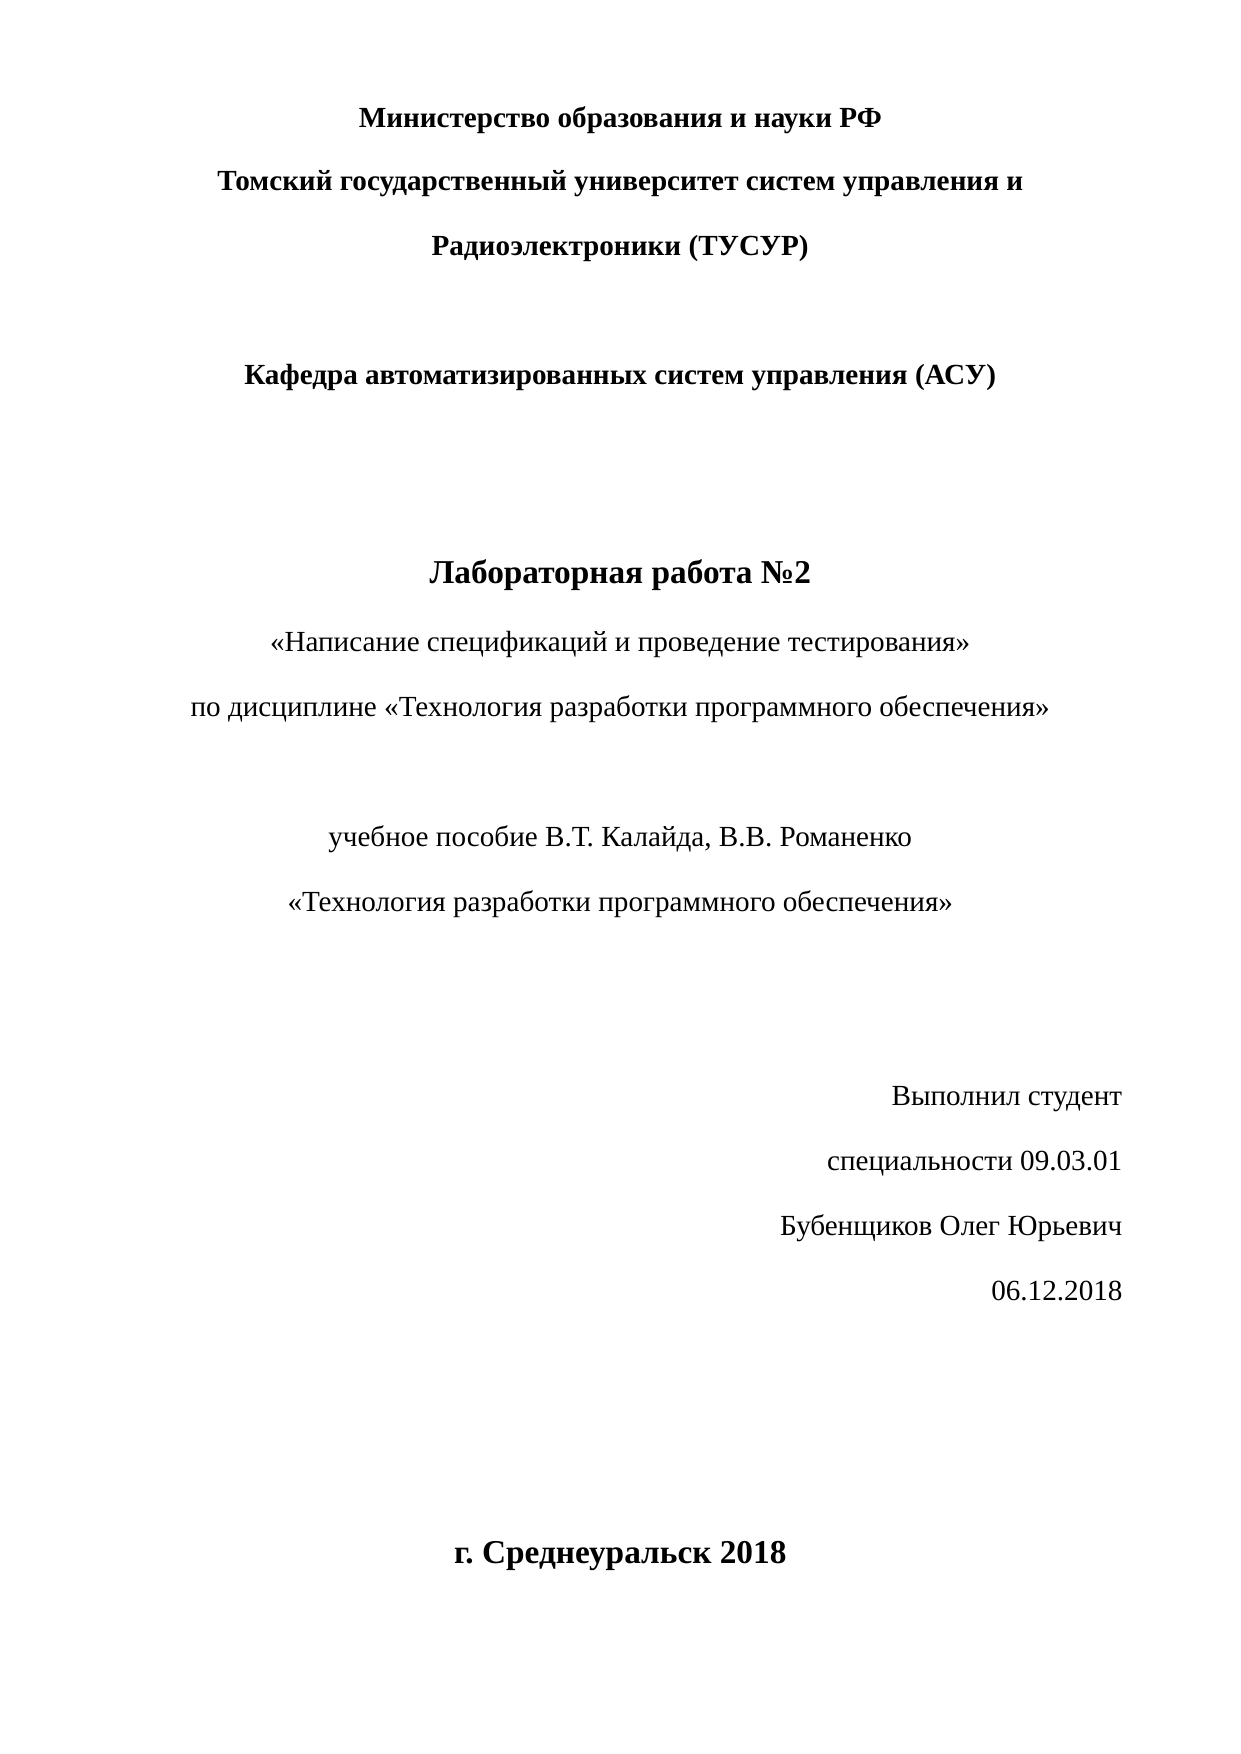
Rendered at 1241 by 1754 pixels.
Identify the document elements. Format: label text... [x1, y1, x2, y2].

text г. Среднеуральск 2018 [118, 1533, 1122, 1571]
text учебное пособие В.Т. Калайда, В.В. Романенко [118, 819, 1122, 852]
text Радиоэлектроники (ТУСУР) [118, 228, 1122, 261]
text по дисциплине «Технология разработки программного обеспечения» [118, 689, 1122, 723]
text «Написание спецификаций и проведение тестирования» [118, 624, 1122, 658]
text Бубенщиков Олег Юрьевич [118, 1208, 1122, 1242]
text 06.12.2018 [118, 1273, 1122, 1307]
text Лабораторная работа №2 [118, 552, 1122, 591]
text Кафедра автоматизированных систем управления (АСУ) [118, 357, 1122, 391]
text специальности 09.03.01 [118, 1143, 1122, 1177]
subtitle Министерство образования и науки РФ [118, 100, 1122, 133]
text Выполнил студент [118, 1078, 1122, 1112]
text «Технология разработки программного обеспечения» [118, 884, 1122, 917]
text Томский государственный университет систем управления и [118, 163, 1122, 196]
